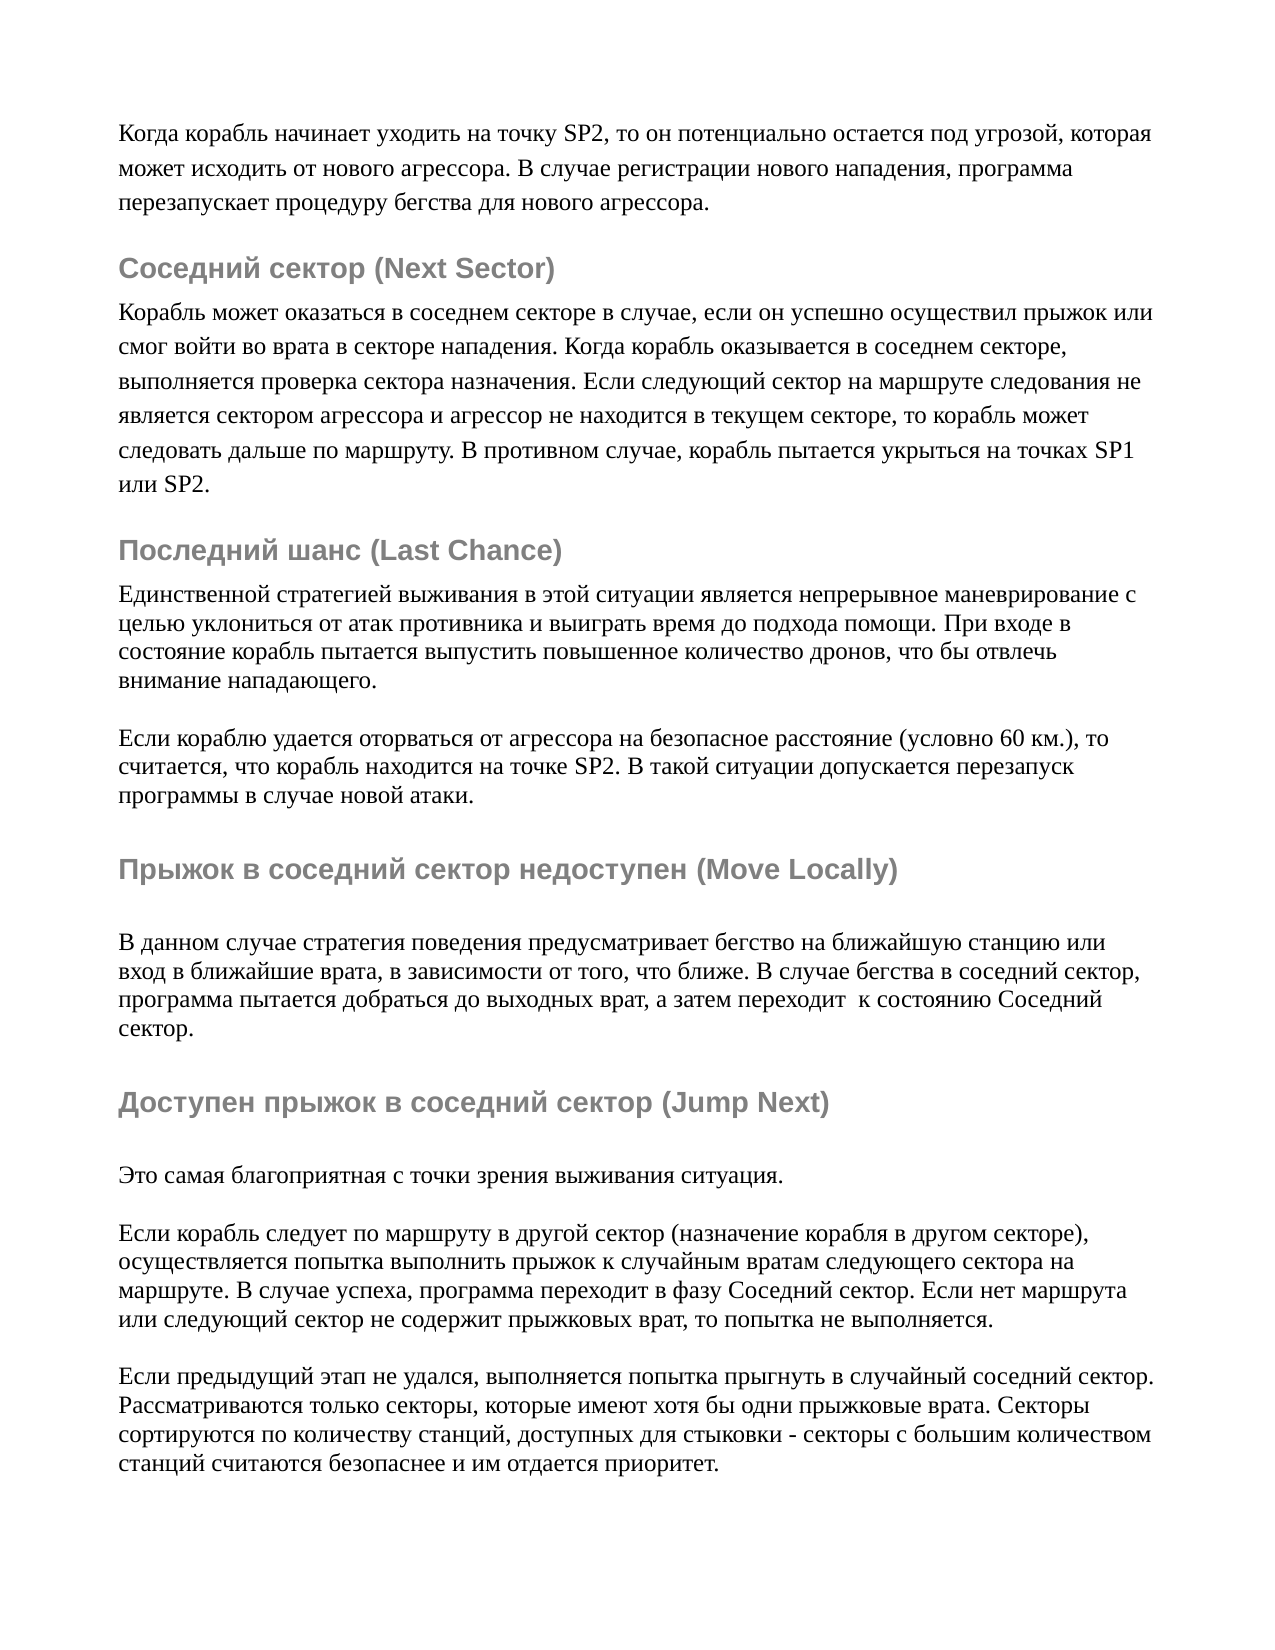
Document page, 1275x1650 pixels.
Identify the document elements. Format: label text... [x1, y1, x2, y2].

text Если предыдущий этап не удался, выполняется попытка прыгнуть в случайный соседний сектор. Рассматриваются только секторы, которые имеют хотя бы одни прыжковые врата. Секторы сортируются по количеству станций, доступных для стыковки - секторы с большим количеством станций считаются безопаснее и им отдается приоритет. [118, 1361, 1157, 1476]
subtitle Последний шанс (Last Chance) [118, 533, 1157, 566]
text Когда корабль начинает уходить на точку SP2, то он потенциально остается под угрозой, которая может исходить от нового агрессора. В случае регистрации нового нападения, программа перезапускает процедуру бегства для нового агрессора. [118, 118, 1157, 216]
subtitle Соседний сектор (Next Sector) [118, 251, 1157, 284]
subtitle Прыжок в соседний сектор недоступен (Move Locally) [118, 852, 1157, 886]
text Если корабль следует по маршруту в другой сектор (назначение корабля в другом секторе), осуществляется попытка выполнить прыжок к случайным вратам следующего сектора на маршруте. В случае успеха, программа переходит в фазу Соседний сектор. Если нет маршрута или следующий сектор не содержит прыжковых врат, то попытка не выполняется. [118, 1218, 1157, 1333]
subtitle Доступен прыжок в соседний сектор (Jump Next) [118, 1085, 1157, 1119]
text Если кораблю удается оторваться от агрессора на безопасное расстояние (условно 60 км.), то считается, что корабль находится на точке SP2. В такой ситуации допускается перезапуск программы в случае новой атаки. [118, 723, 1157, 809]
text Корабль может оказаться в соседнем секторе в случае, если он успешно осуществил прыжок или смог войти во врата в секторе нападения. Когда корабль оказывается в соседнем секторе, выполняется проверка сектора назначения. Если следующий сектор на маршруте следования не является сектором агрессора и агрессор не находится в текущем секторе, то корабль может следовать дальше по маршруту. В противном случае, корабль пытается укрыться на точках SP1 или SP2. [118, 297, 1157, 498]
text Единственной стратегией выживания в этой ситуации является непрерывное маневрирование с целью уклониться от атак противника и выиграть время до подхода помощи. При входе в состояние корабль пытается выпустить повышенное количество дронов, что бы отвлечь внимание нападающего. [118, 579, 1157, 694]
text Это самая благоприятная с точки зрения выживания ситуация. [118, 1160, 1157, 1189]
text В данном случае стратегия поведения предусматривает бегство на ближайшую станцию или вход в ближайшие врата, в зависимости от того, что ближе. В случае бегства в соседний сектор, программа пытается добраться до выходных врат, а затем переходит к состоянию Соседний сектор. [118, 927, 1157, 1042]
